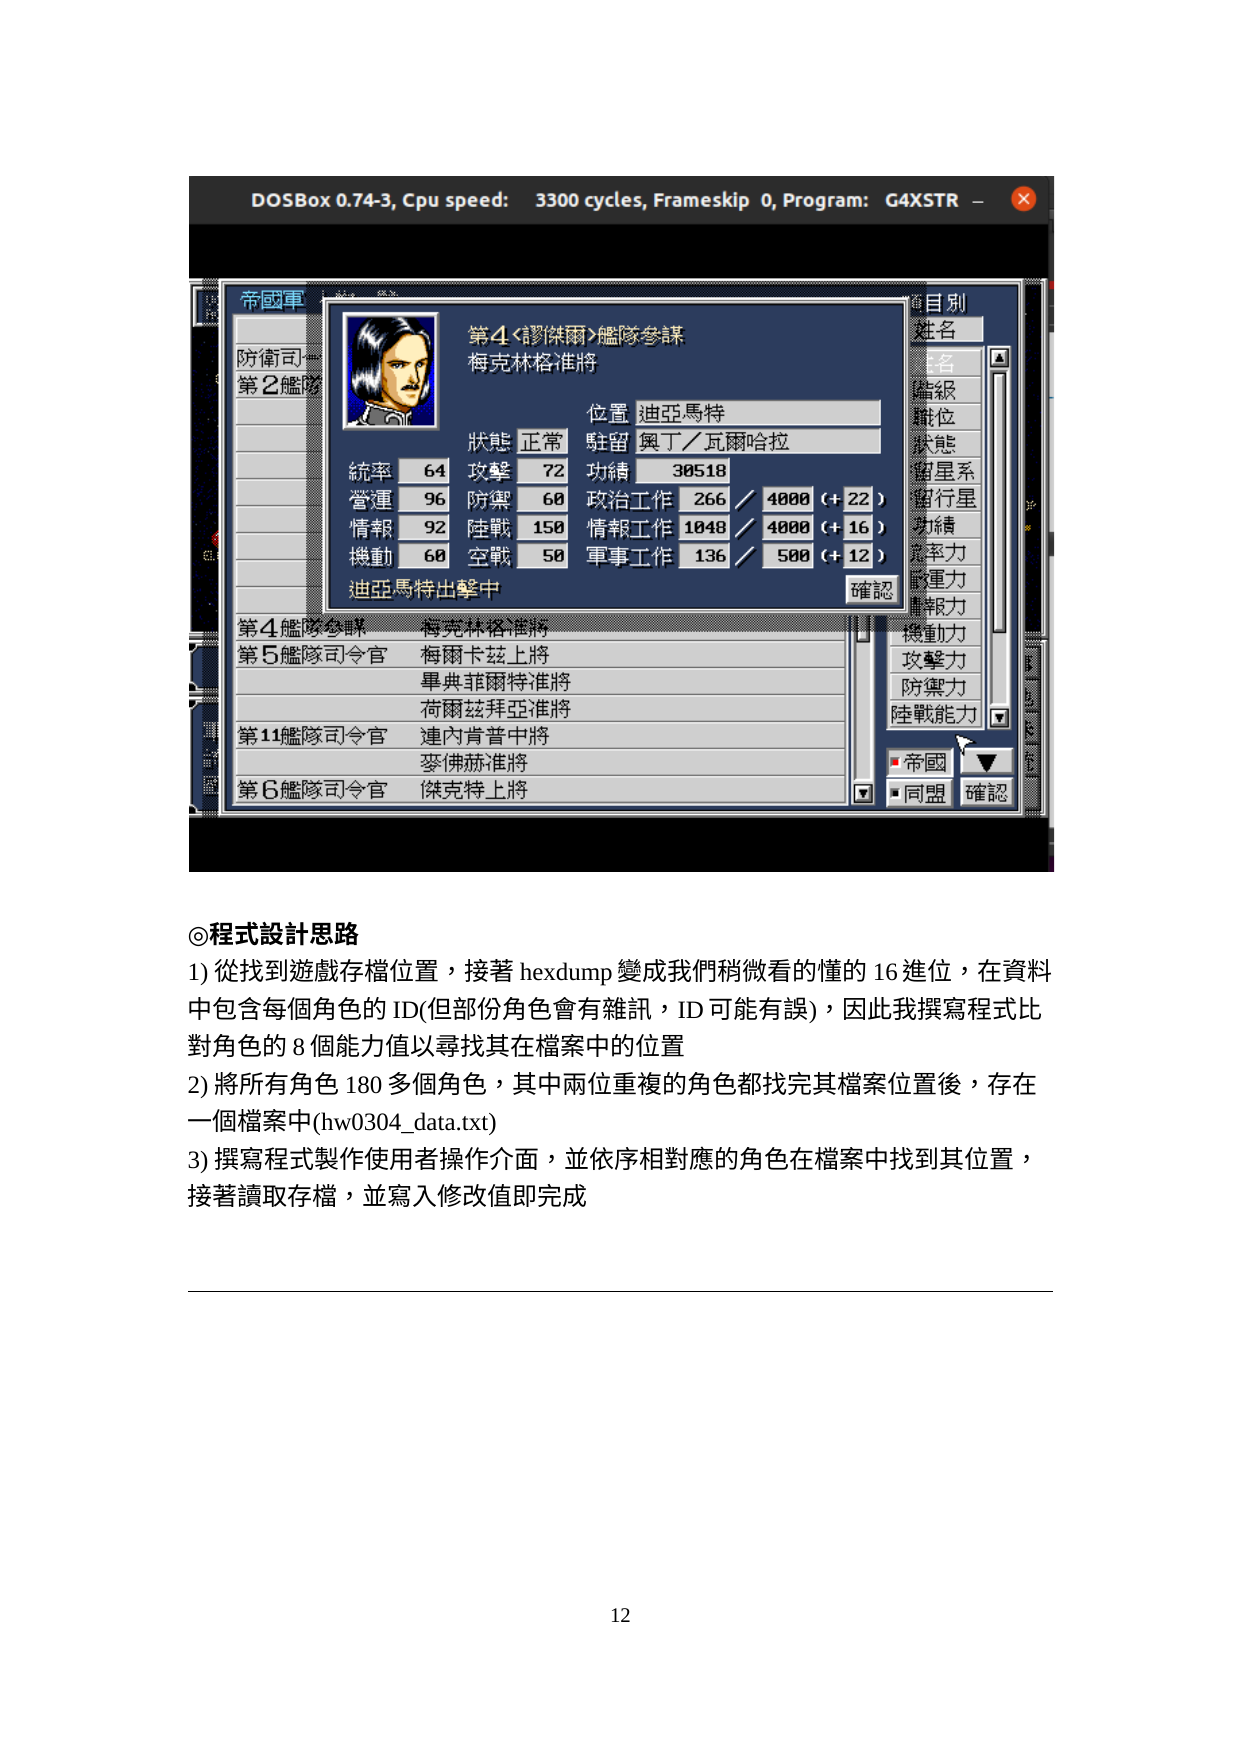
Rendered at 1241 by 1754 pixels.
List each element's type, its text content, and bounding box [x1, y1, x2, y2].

text 2) 將所有角色180多個角色，其中兩位重複的角色都找完其檔案位置後，存在一個檔案中(hw0304_data.txt) [187, 1064, 1053, 1139]
picture [189, 176, 1055, 872]
text ◎程式設計思路 [187, 914, 1053, 951]
text 1) 從找到遊戲存檔位置，接著hexdump變成我們稍微看的懂的16進位，在資料中包含每個角色的ID(但部份角色會有雜訊，ID可能有誤)，因此我撰寫程式比對角色的8個能力值以尋找其在檔案中的位置 [187, 951, 1053, 1064]
text 3) 撰寫程式製作使用者操作介面，並依序相對應的角色在檔案中找到其位置，接著讀取存檔，並寫入修改值即完成 [187, 1139, 1053, 1214]
